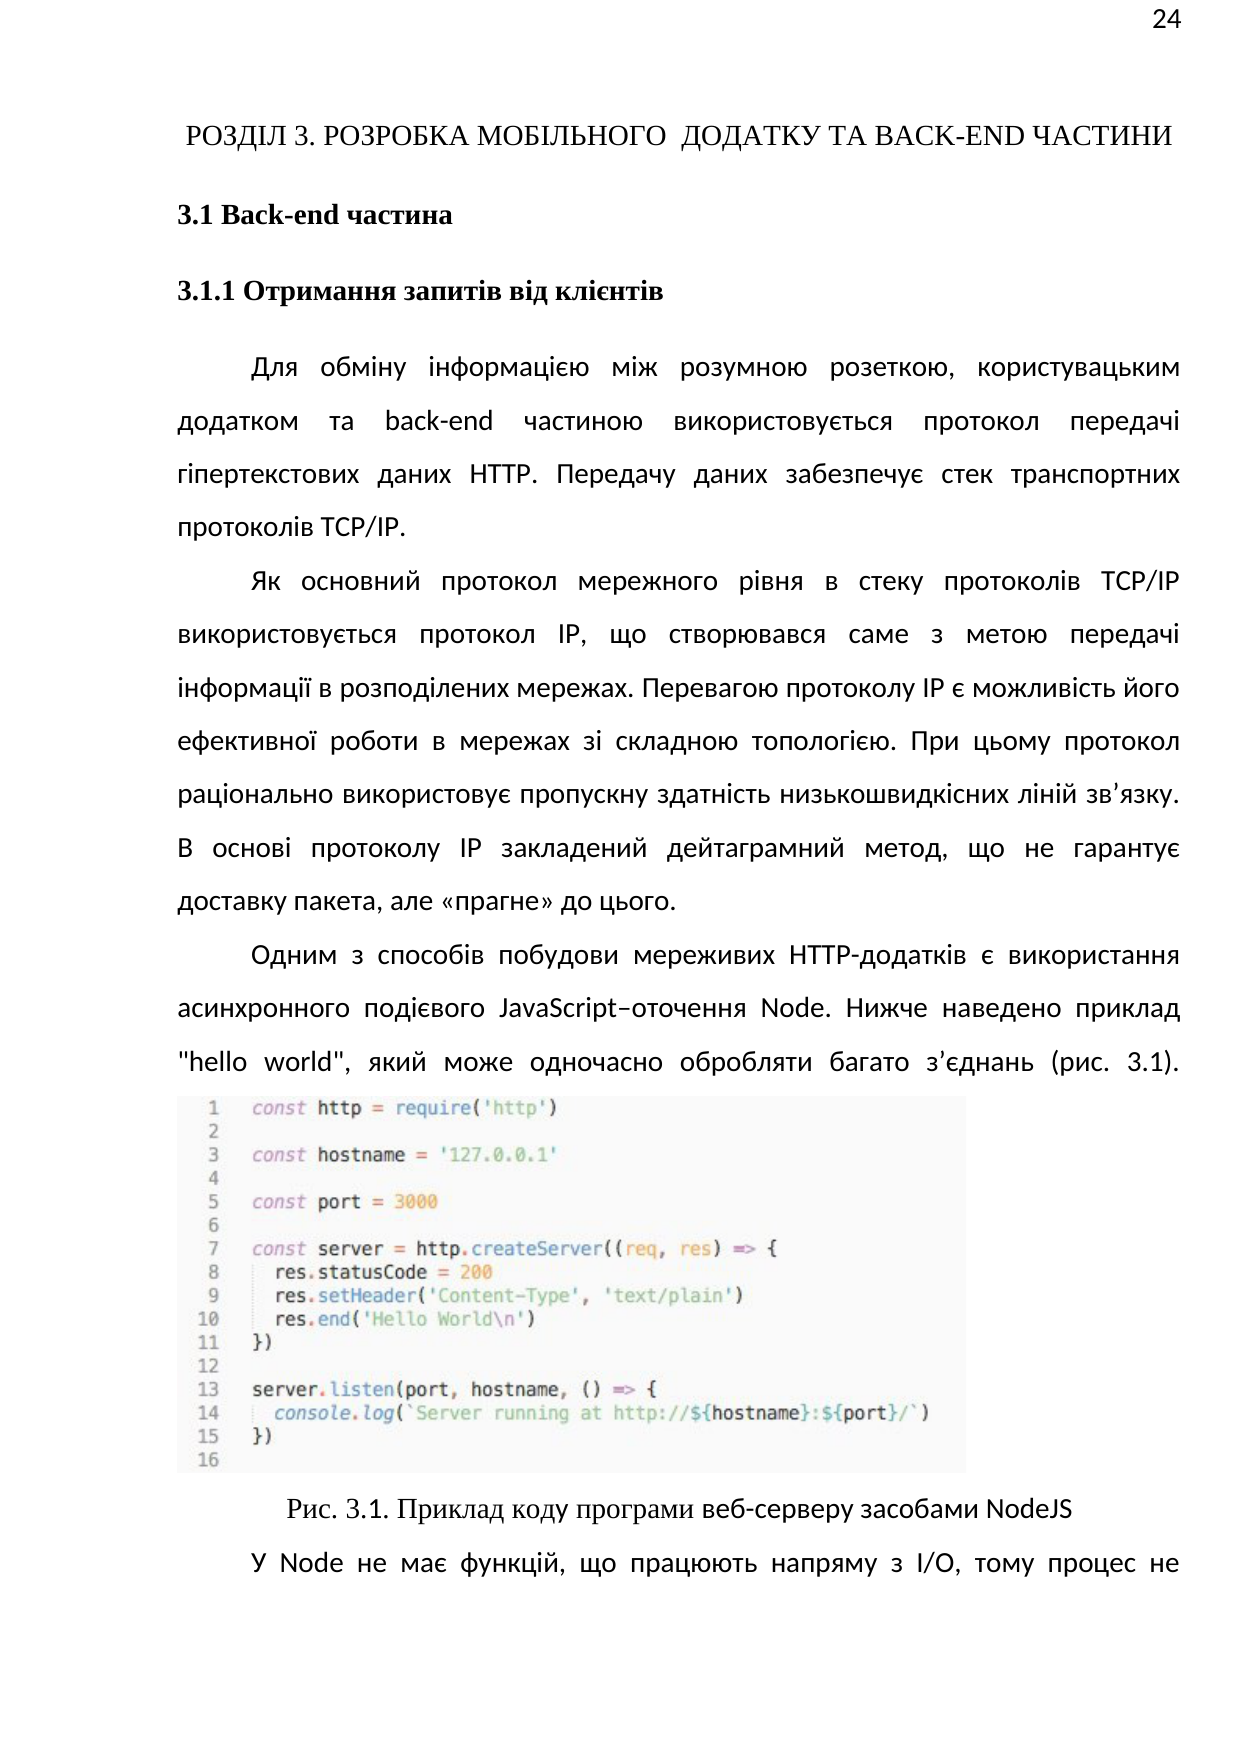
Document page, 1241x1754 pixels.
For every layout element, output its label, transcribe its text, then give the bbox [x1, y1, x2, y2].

subtitle 3.1.1 Отримання запитів від клієнтів [177, 273, 1181, 306]
text У Node не має функцій, що працюють напряму з I/O, тому процес не [177, 1544, 1181, 1580]
picture [177, 1096, 967, 1473]
text Одним з способів побудови мереживих HTTP-додатків є використання асинхронного подієвого JavaScript–оточення Node. Нижче наведено приклад "hello world", який може одночасно обробляти багато з’єднань (рис. 3.1). [177, 936, 1181, 1473]
subtitle РОЗДІЛ 3. РОЗРОБКА МОБІЛЬНОГО ДОДАТКУ ТА BACK-END ЧАСТИНИ [177, 118, 1181, 152]
text Рис. 3.1. Приклад коду програми веб-серверу засобами NodeJS [177, 1491, 1181, 1526]
subtitle 3.1 Back-end частина [177, 197, 1181, 231]
text Для обміну інформацією між розумною розеткою, користувацьким додатком та back-end частиною використовується протокол передачі гіпертекстових даних HTTP. Передачу даних забезпечує стек транспортних протоколів TCP/IP. [177, 348, 1181, 544]
text Як основний протокол мережного рівня в стеку протоколів ТСР/IP використовується протокол IP, що створювався саме з метою передачі інформації в розподілених мережах. Перевагою протоколу IP є можливість його ефективної роботи в мережах зі складною топологією. При цьому протокол раціонально використовує пропускну здатність низькошвидкісних ліній зв’язку. В основі протоколу IP закладений дейтаграмний метод, що не гарантує доставку пакета, але «прагне» до цього. [177, 562, 1181, 918]
